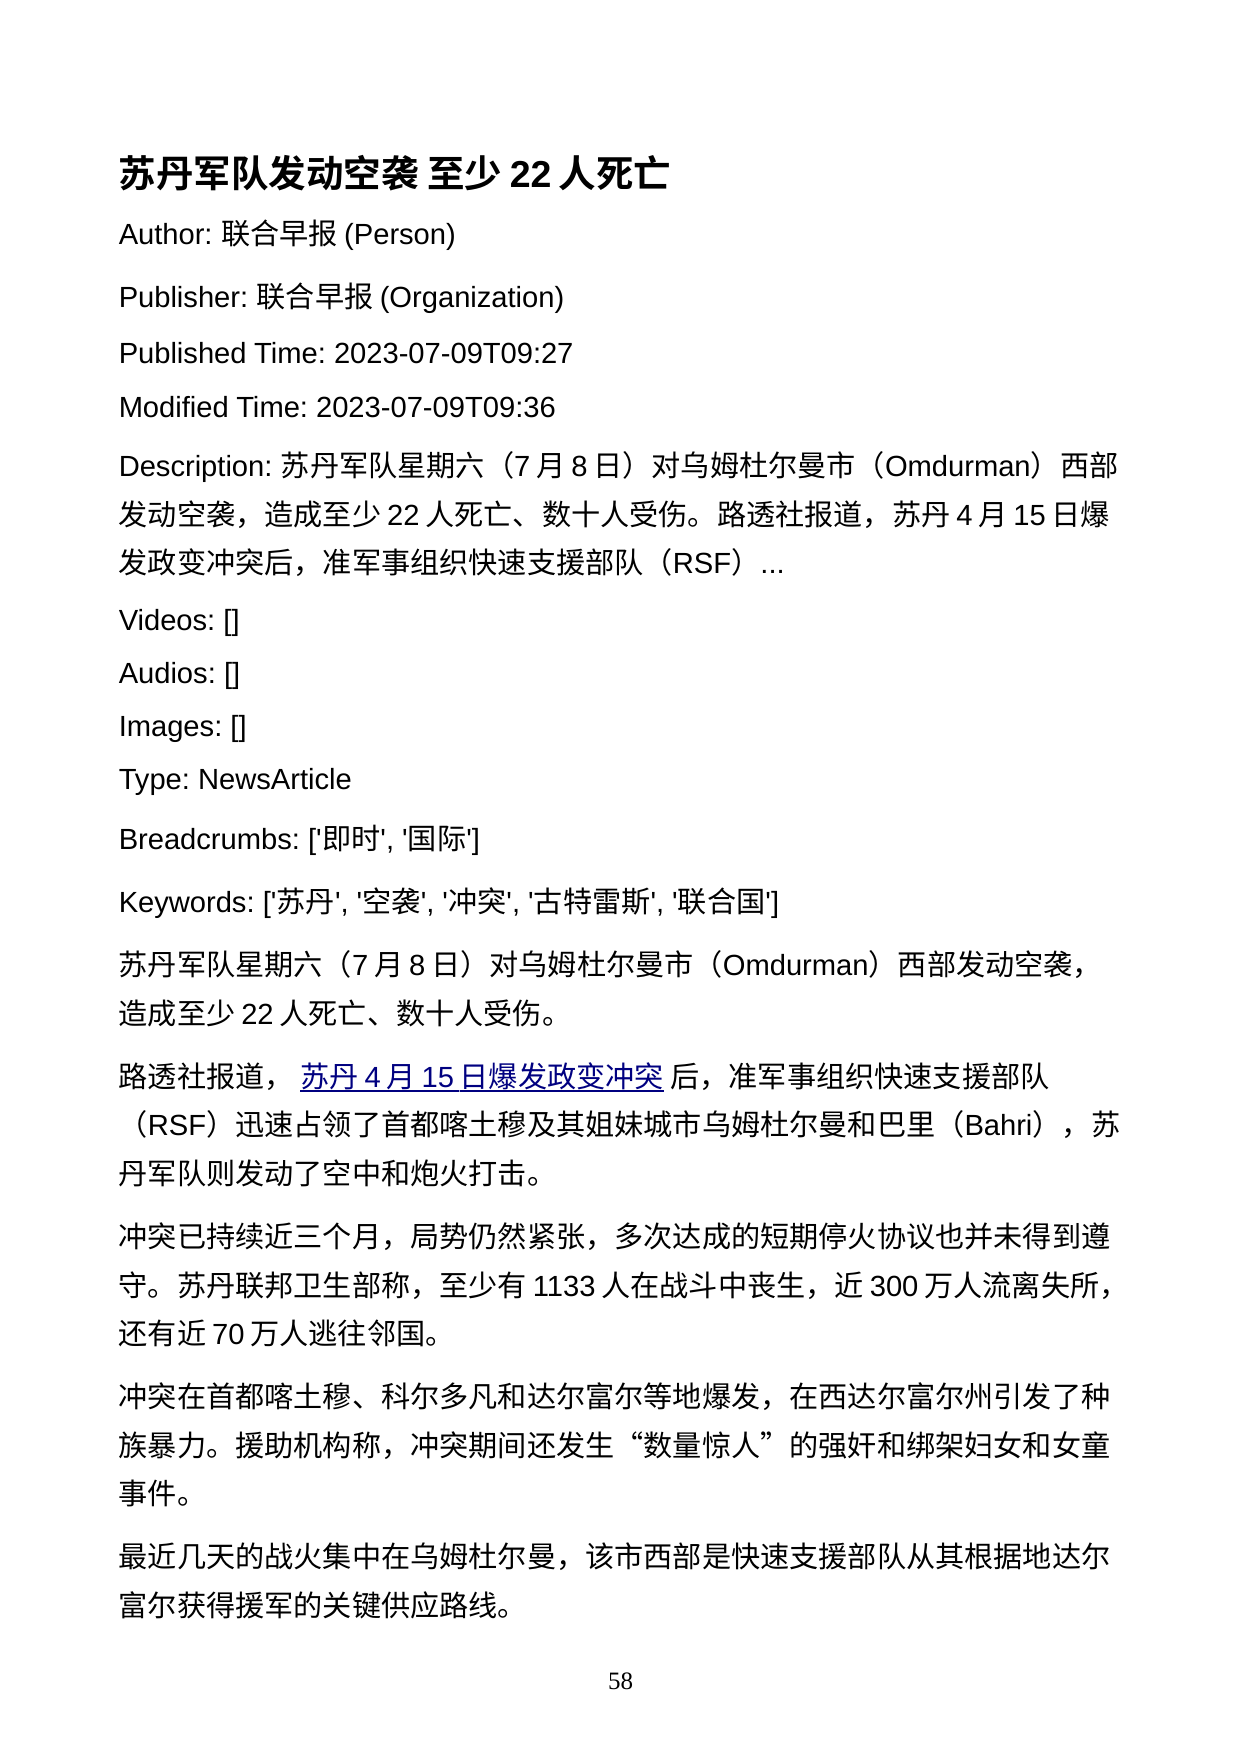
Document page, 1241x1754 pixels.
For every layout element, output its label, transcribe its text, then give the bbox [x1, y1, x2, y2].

text Audios: [] [118, 656, 1122, 690]
text Modified Time: 2023-07-09T09:36 [118, 390, 1122, 423]
text 苏丹军队星期六（7月8日）对乌姆杜尔曼市（Omdurman）西部发动空袭，造成至少22人死亡、数十人受伤。 [118, 942, 1122, 1033]
text Images: [] [118, 709, 1122, 743]
text Author: 联合早报 (Person) [118, 210, 1122, 253]
text Type: NewsArticle [118, 762, 1122, 796]
text Breadcrumbs: ['即时', '国际'] [118, 816, 1122, 858]
text Keywords: ['苏丹', '空袭', '冲突', '古特雷斯', '联合国'] [118, 879, 1122, 921]
text Description: 苏丹军队星期六（7月8日）对乌姆杜尔曼市（Omdurman）西部发动空袭，造成至少22人死亡、数十人受伤。路透社报道，苏丹4月15日爆发政变冲突后，准军事组织快速支援部队（RSF）... [118, 443, 1122, 582]
text Published Time: 2023-07-09T09:27 [118, 337, 1122, 370]
text Videos: [] [118, 603, 1122, 637]
text 冲突已持续近三个月，局势仍然紧张，多次达成的短期停火协议也并未得到遵守。苏丹联邦卫生部称，至少有1133人在战斗中丧生，近300万人流离失所，还有近70万人逃往邻国。 [118, 1214, 1122, 1353]
subtitle 苏丹军队发动空袭 至少22人死亡 [118, 143, 1122, 198]
text Publisher: 联合早报 (Organization) [118, 273, 1122, 316]
text 冲突在首都喀土穆、科尔多凡和达尔富尔等地爆发，在西达尔富尔州引发了种族暴力。援助机构称，冲突期间还发生“数量惊人”的强奸和绑架妇女和女童事件。 [118, 1374, 1122, 1513]
text 路透社报道， 苏丹4月15日爆发政变冲突 后，准军事组织快速支援部队（RSF）迅速占领了首都喀土穆及其姐妹城市乌姆杜尔曼和巴里（Bahri），苏丹军队则发动了空中和炮火打击。 [118, 1053, 1122, 1193]
text 最近几天的战火集中在乌姆杜尔曼，该市西部是快速支援部队从其根据地达尔富尔获得援军的关键供应路线。 [118, 1534, 1122, 1625]
